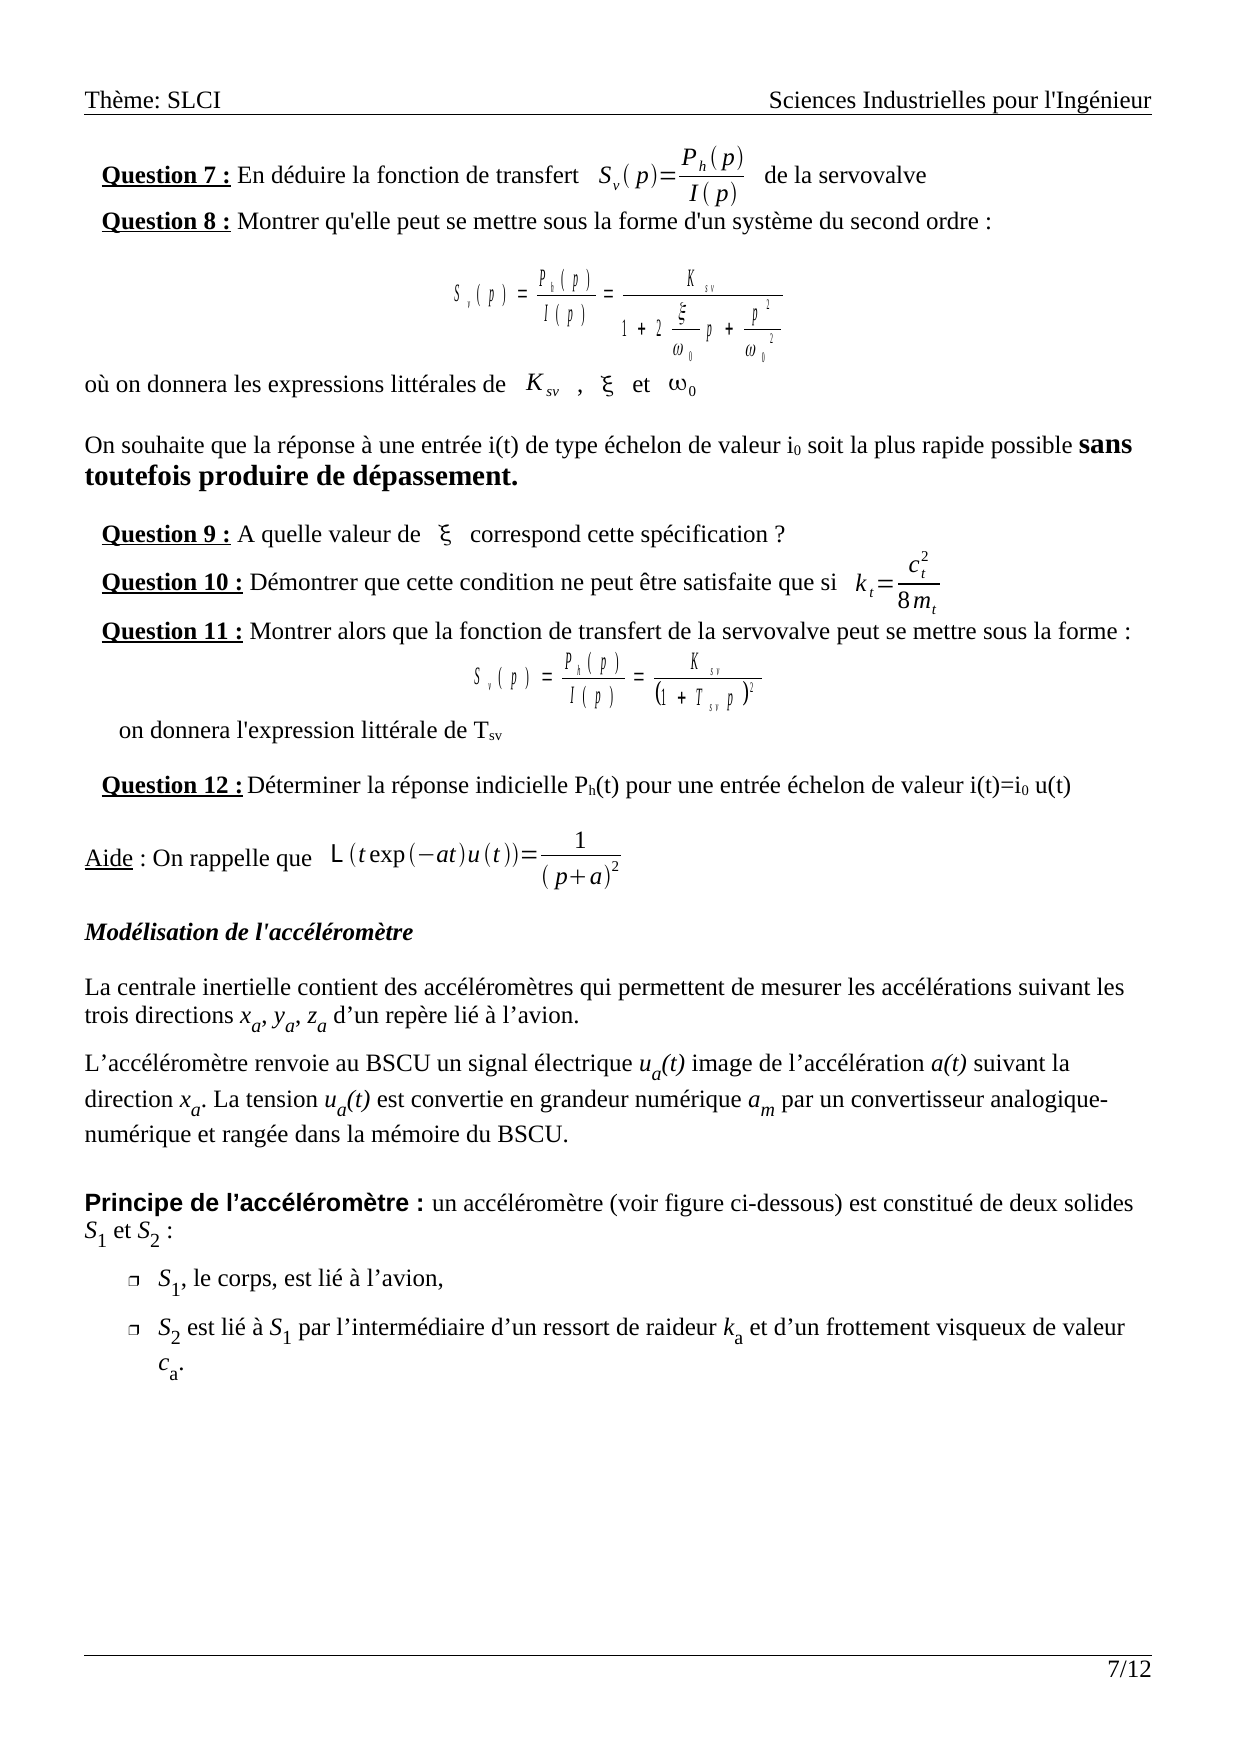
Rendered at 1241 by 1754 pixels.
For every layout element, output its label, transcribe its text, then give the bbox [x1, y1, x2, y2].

list S1, le corps, est lié à l’avion, [128, 1264, 1152, 1300]
list Montrer qu'elle peut se mettre sous la forme d'un système du second ordre : [101, 207, 1152, 234]
list Déterminer la réponse indicielle Ph(t) pour une entrée échelon de valeur i(t)=i0 u(t) [101, 771, 1152, 799]
list En déduire la fonction de transfertde la servovalve [101, 143, 1152, 207]
text L’accéléromètre renvoie au BSCU un signal électrique ua(t) image de l’accélération a(t) suivant la direction xa. La tension ua(t) est convertie en grandeur numérique am par un convertisseur analogique-numérique et rangée dans la mémoire du BSCU. [84, 1049, 1152, 1148]
text On souhaite que la réponse à une entrée i(t) de type échelon de valeur i0 soit la plus rapide possible sans toutefois produire de dépassement. [84, 427, 1152, 492]
list on donnera l'expression littérale de Tsv [101, 645, 1152, 743]
list A quelle valeur decorrespond cette spécification ? [101, 520, 1152, 547]
text où on donnera les expressions littérales de,et [84, 262, 1152, 400]
text La centrale inertielle contient des accéléromètres qui permettent de mesurer les accélérations suivant les trois directions xa, ya, za d’un repère lié à l’avion. [84, 973, 1152, 1036]
text Principe de l’accéléromètre : un accéléromètre (voir figure ci-dessous) est constitué de deux solides S1 et S2 : [84, 1188, 1152, 1252]
list S2 est lié à S1 par l’intermédiaire d’un ressort de raideur ka et d’un frottement visqueux de valeur ca. [128, 1313, 1152, 1384]
text Modélisation de l'accéléromètre [84, 918, 1152, 945]
text Aide : On rappelle que [84, 827, 1152, 890]
list Démontrer que cette condition ne peut être satisfaite que si [101, 547, 1152, 617]
list Montrer alors que la fonction de transfert de la servovalve peut se mettre sous la forme : [101, 617, 1152, 645]
